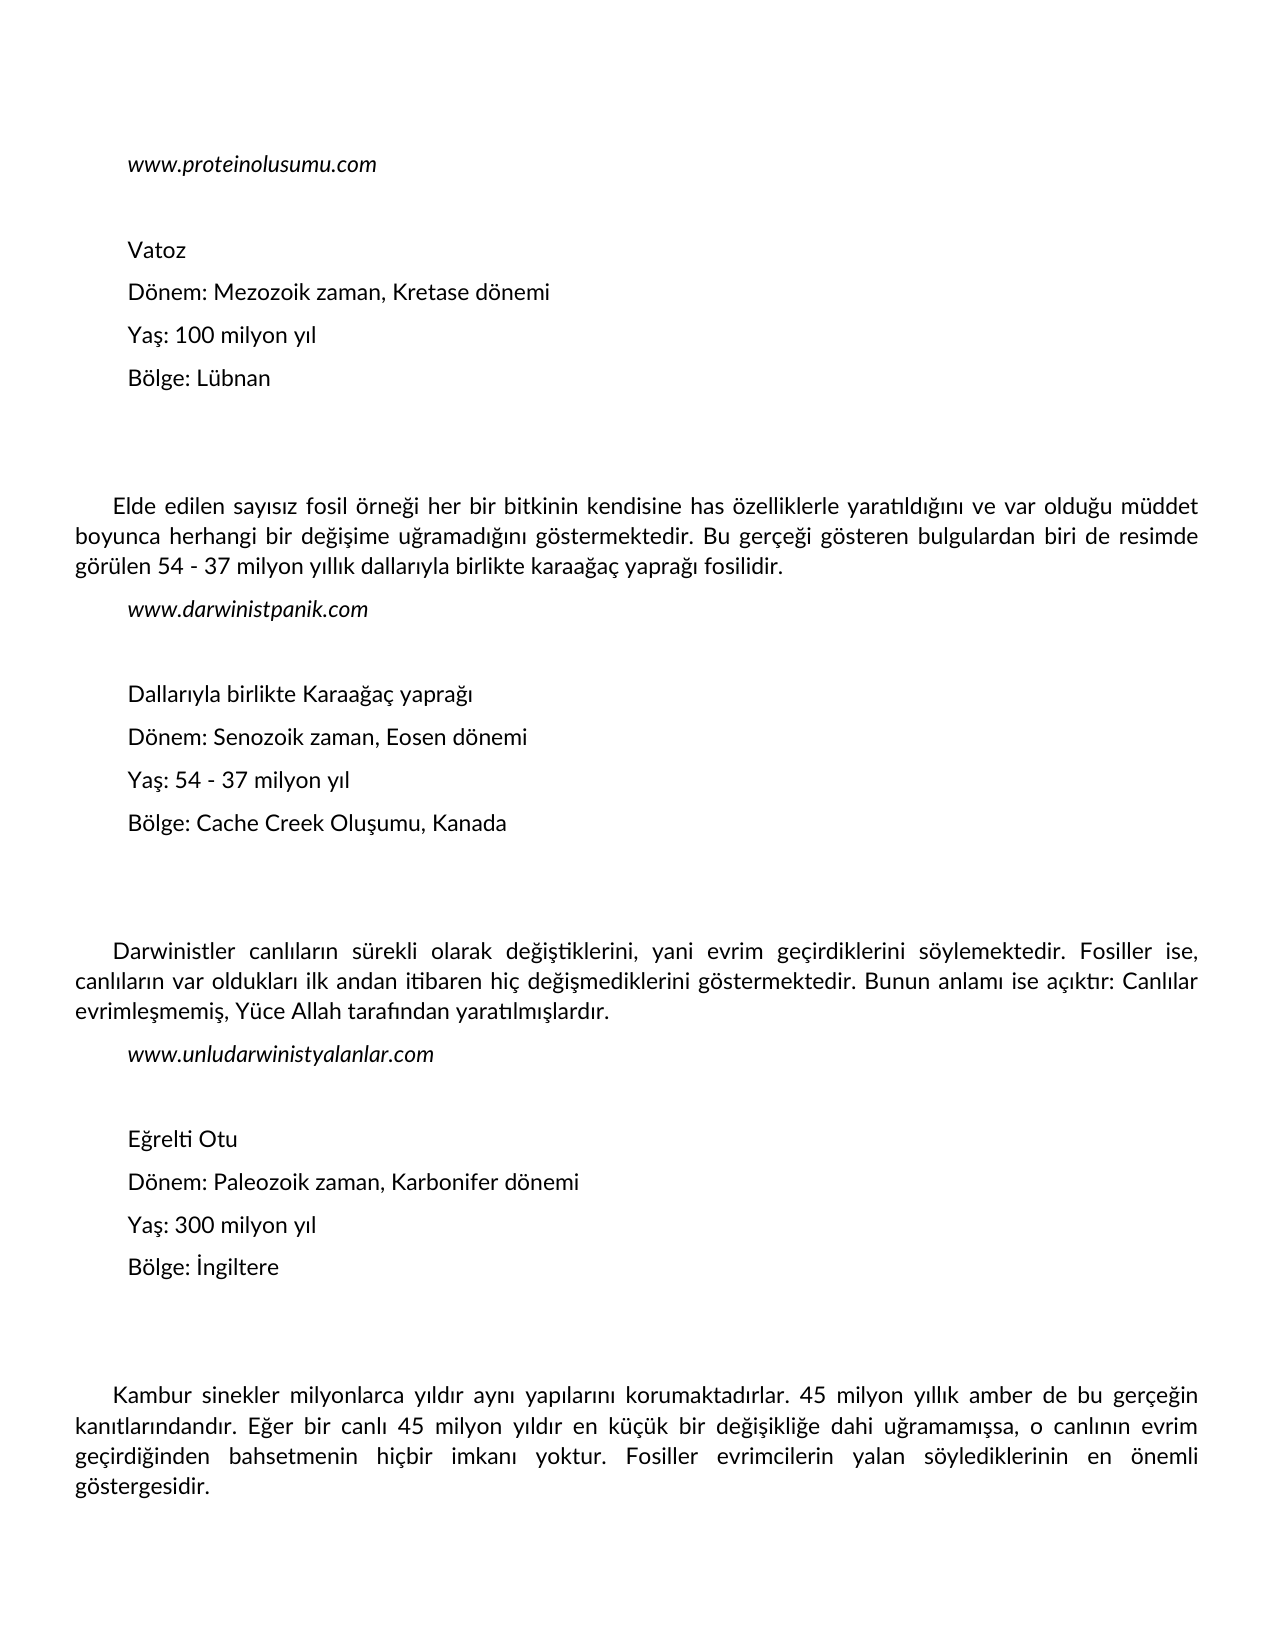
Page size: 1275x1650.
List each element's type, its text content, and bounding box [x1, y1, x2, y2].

text Bölge: İngiltere [127, 1253, 1177, 1281]
text Bölge: Cache Creek Oluşumu, Kanada [127, 808, 1177, 836]
text Yaş: 54 - 37 milyon yıl [127, 766, 1177, 793]
text Bölge: Lübnan [127, 363, 1177, 391]
text www.unludarwinistyalanlar.com [127, 1039, 1177, 1067]
text Yaş: 100 milyon yıl [127, 321, 1177, 348]
text Elde edilen sayısız fosil örneği her bir bitkinin kendisine has özelliklerle yaratıldığını ve var olduğu müddet boyunca herhangi bir değişime uğramadığını göstermektedir. Bu gerçeği gösteren bulgulardan biri de resimde görülen 54 - 37 milyon yıllık dallarıyla birlikte karaağaç yaprağı fosilidir. [75, 492, 1200, 579]
text www.darwinistpanik.com [127, 595, 1177, 622]
text Dönem: Senozoik zaman, Eosen dönemi [127, 723, 1177, 750]
text Darwinistler canlıların sürekli olarak değiştiklerini, yani evrim geçirdiklerini söylemektedir. Fosiller ise, canlıların var oldukları ilk andan itibaren hiç değişmediklerini göstermektedir. Bunun anlamı ise açıktır: Canlılar evrimleşmemiş, Yüce Allah tarafından yaratılmışlardır. [75, 936, 1200, 1024]
text Vatoz [127, 235, 1177, 263]
text Eğrelti Otu [127, 1125, 1177, 1152]
text Dönem: Paleozoik zaman, Karbonifer dönemi [127, 1168, 1177, 1195]
text www.proteinolusumu.com [127, 150, 1177, 177]
text Kambur sinekler milyonlarca yıldır aynı yapılarını korumaktadırlar. 45 milyon yıllık amber de bu gerçeğin kanıtlarındandır. Eğer bir canlı 45 milyon yıldır en küçük bir değişikliğe dahi uğramamışsa, o canlının evrim geçirdiğinden bahsetmenin hiçbir imkanı yoktur. Fosiller evrimcilerin yalan söylediklerinin en önemli göstergesidir. [75, 1381, 1200, 1499]
text Yaş: 300 milyon yıl [127, 1210, 1177, 1238]
text Dönem: Mezozoik zaman, Kretase dönemi [127, 278, 1177, 306]
text Dallarıyla birlikte Karaağaç yaprağı [127, 680, 1177, 708]
